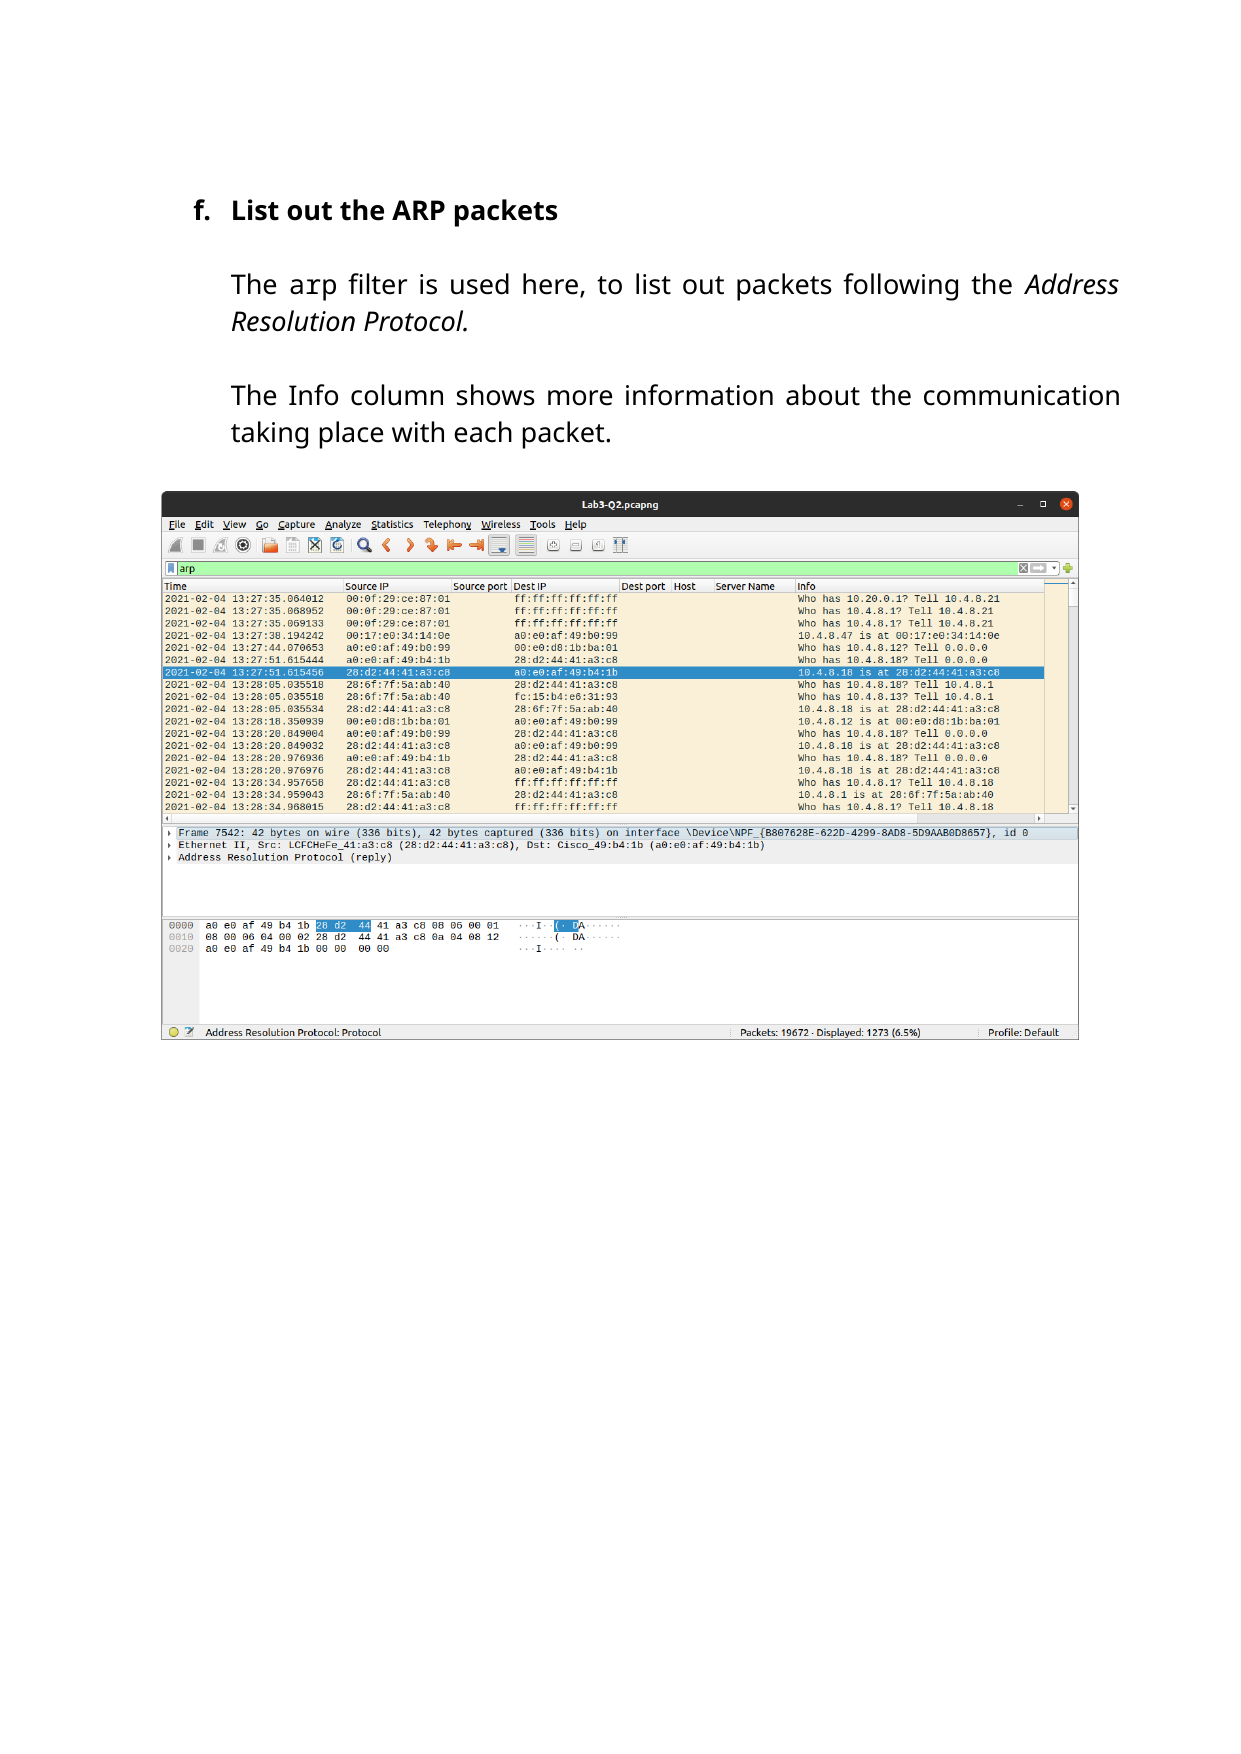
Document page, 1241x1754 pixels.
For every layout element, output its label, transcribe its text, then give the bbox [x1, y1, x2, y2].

picture [155, 486, 1085, 1046]
list List out the ARP packets [193, 192, 1122, 229]
list The Info column shows more information about the communication taking place with each packet. [193, 376, 1122, 450]
list The arp filter is used here, to list out packets following the Address Resolution Protocol. [193, 266, 1122, 339]
